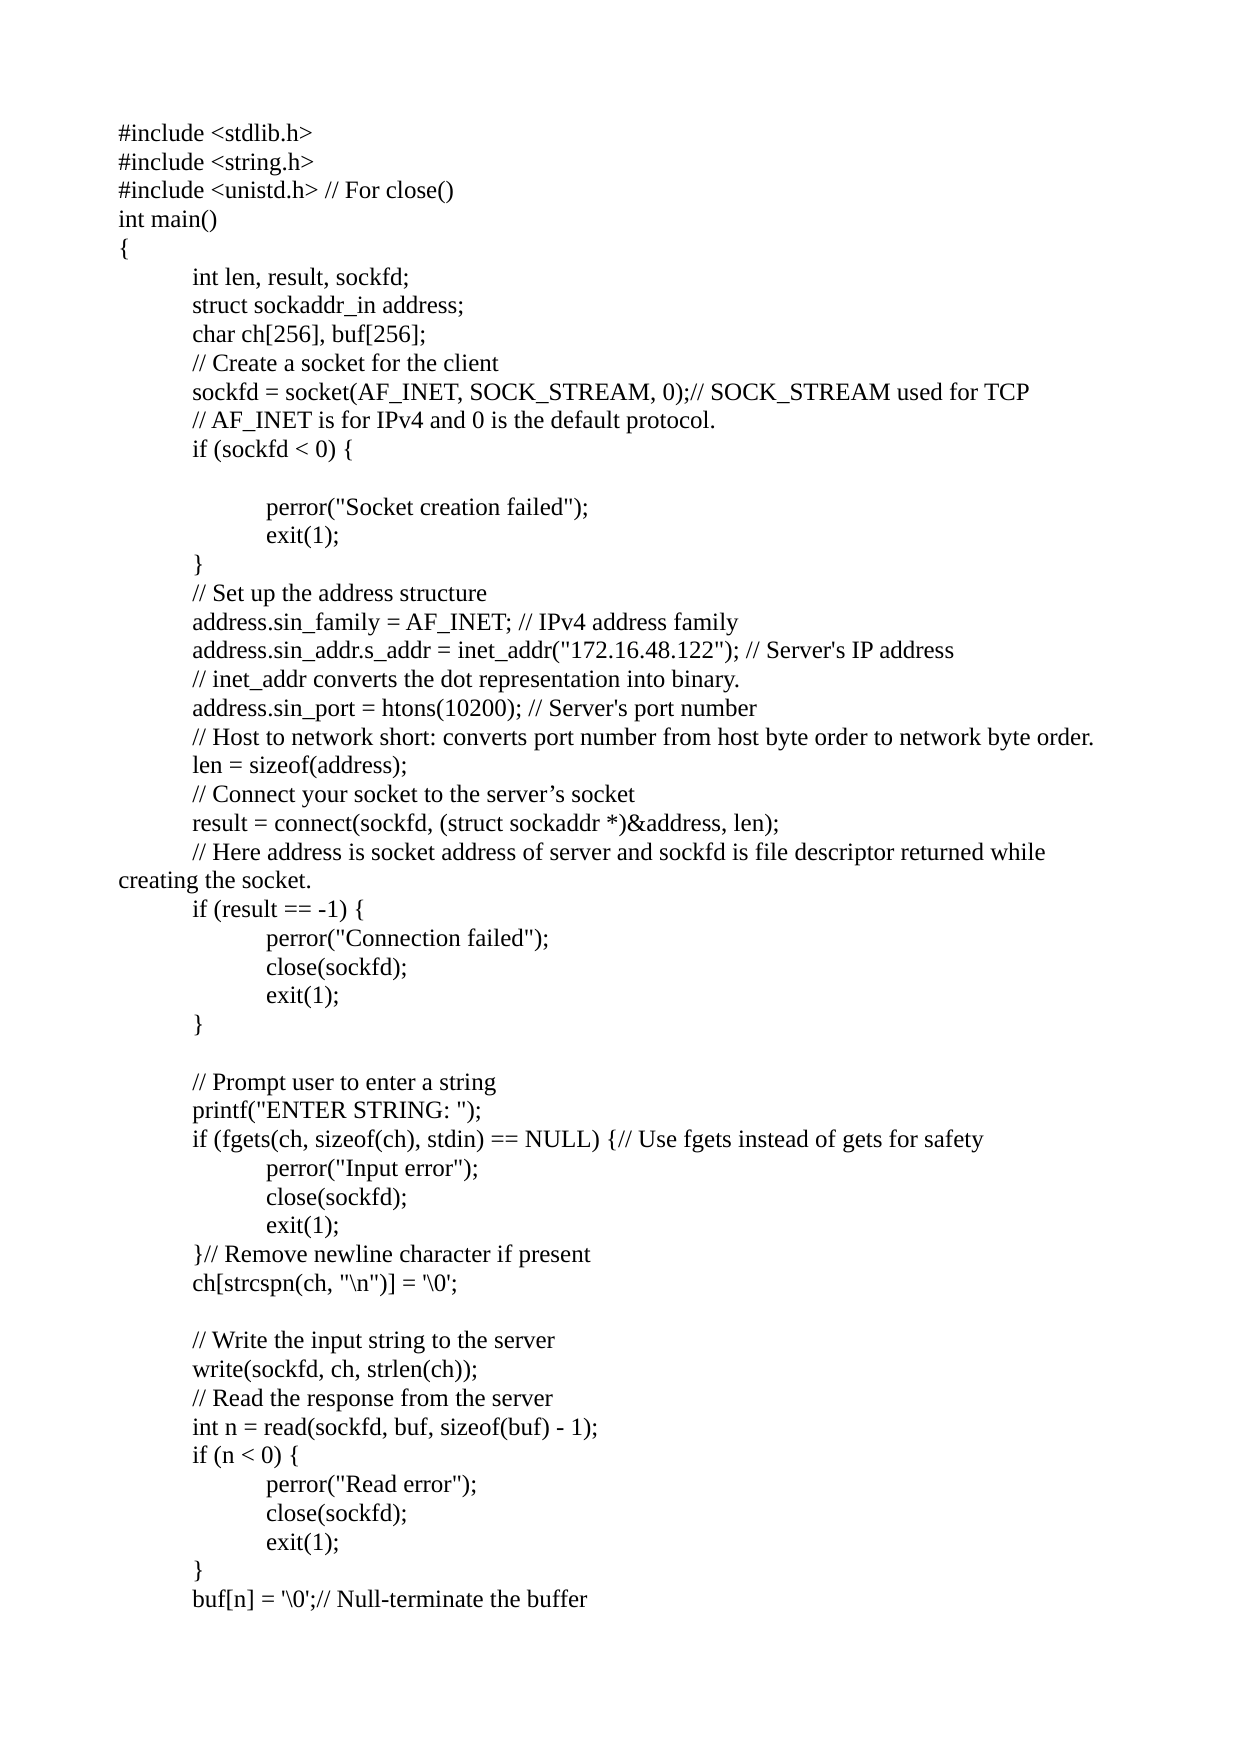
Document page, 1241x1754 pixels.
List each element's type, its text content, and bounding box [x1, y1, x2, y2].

text if (result == -1) { [118, 894, 1122, 923]
text #include <unistd.h> // For close() [118, 176, 1122, 204]
text address.sin_family = AF_INET; // IPv4 address family [118, 607, 1122, 636]
text }// Remove newline character if present [118, 1239, 1122, 1268]
text struct sockaddr_in address; [118, 291, 1122, 319]
text char ch[256], buf[256]; [118, 319, 1122, 348]
text ch[strcspn(ch, "\n")] = '\0'; [118, 1268, 1122, 1297]
text close(sockfd); [118, 1182, 1122, 1211]
text printf("ENTER STRING: "); [118, 1096, 1122, 1124]
text write(sockfd, ch, strlen(ch)); [118, 1354, 1122, 1383]
text perror("Input error"); [118, 1153, 1122, 1182]
text // inet_addr converts the dot representation into binary. [118, 664, 1122, 693]
text int n = read(sockfd, buf, sizeof(buf) - 1); [118, 1412, 1122, 1441]
text { [118, 233, 1122, 262]
text close(sockfd); [118, 952, 1122, 981]
text // Here address is socket address of server and sockfd is file descriptor returned while creating the socket. [118, 837, 1122, 894]
text close(sockfd); [118, 1498, 1122, 1527]
text exit(1); [118, 981, 1122, 1009]
text buf[n] = '\0';// Null-terminate the buffer [118, 1584, 1122, 1613]
text int len, result, sockfd; [118, 262, 1122, 291]
text if (n < 0) { [118, 1441, 1122, 1469]
text perror("Read error"); [118, 1469, 1122, 1498]
text perror("Socket creation failed"); [118, 492, 1122, 521]
text address.sin_addr.s_addr = inet_addr("172.16.48.122"); // Server's IP address [118, 636, 1122, 664]
text if (fgets(ch, sizeof(ch), stdin) == NULL) {// Use fgets instead of gets for safety [118, 1124, 1122, 1153]
text } [118, 1556, 1122, 1584]
text int main() [118, 204, 1122, 233]
text // Set up the address structure [118, 578, 1122, 607]
text // AF_INET is for IPv4 and 0 is the default protocol. [118, 406, 1122, 434]
text } [118, 549, 1122, 578]
text // Connect your socket to the server’s socket [118, 779, 1122, 808]
text // Host to network short: converts port number from host byte order to network byte order. [118, 722, 1122, 751]
text exit(1); [118, 1527, 1122, 1556]
text // Write the input string to the server [118, 1326, 1122, 1354]
text #include <string.h> [118, 147, 1122, 176]
text // Read the response from the server [118, 1383, 1122, 1412]
text address.sin_port = htons(10200); // Server's port number [118, 693, 1122, 722]
text #include <stdlib.h> [118, 118, 1122, 147]
text // Prompt user to enter a string [118, 1067, 1122, 1096]
text if (sockfd < 0) { [118, 434, 1122, 463]
text len = sizeof(address); [118, 751, 1122, 779]
text result = connect(sockfd, (struct sockaddr *)&address, len); [118, 808, 1122, 837]
text // Create a socket for the client [118, 348, 1122, 377]
text } [118, 1009, 1122, 1038]
text exit(1); [118, 1211, 1122, 1239]
text exit(1); [118, 521, 1122, 549]
text sockfd = socket(AF_INET, SOCK_STREAM, 0);// SOCK_STREAM used for TCP [118, 377, 1122, 406]
text perror("Connection failed"); [118, 923, 1122, 952]
